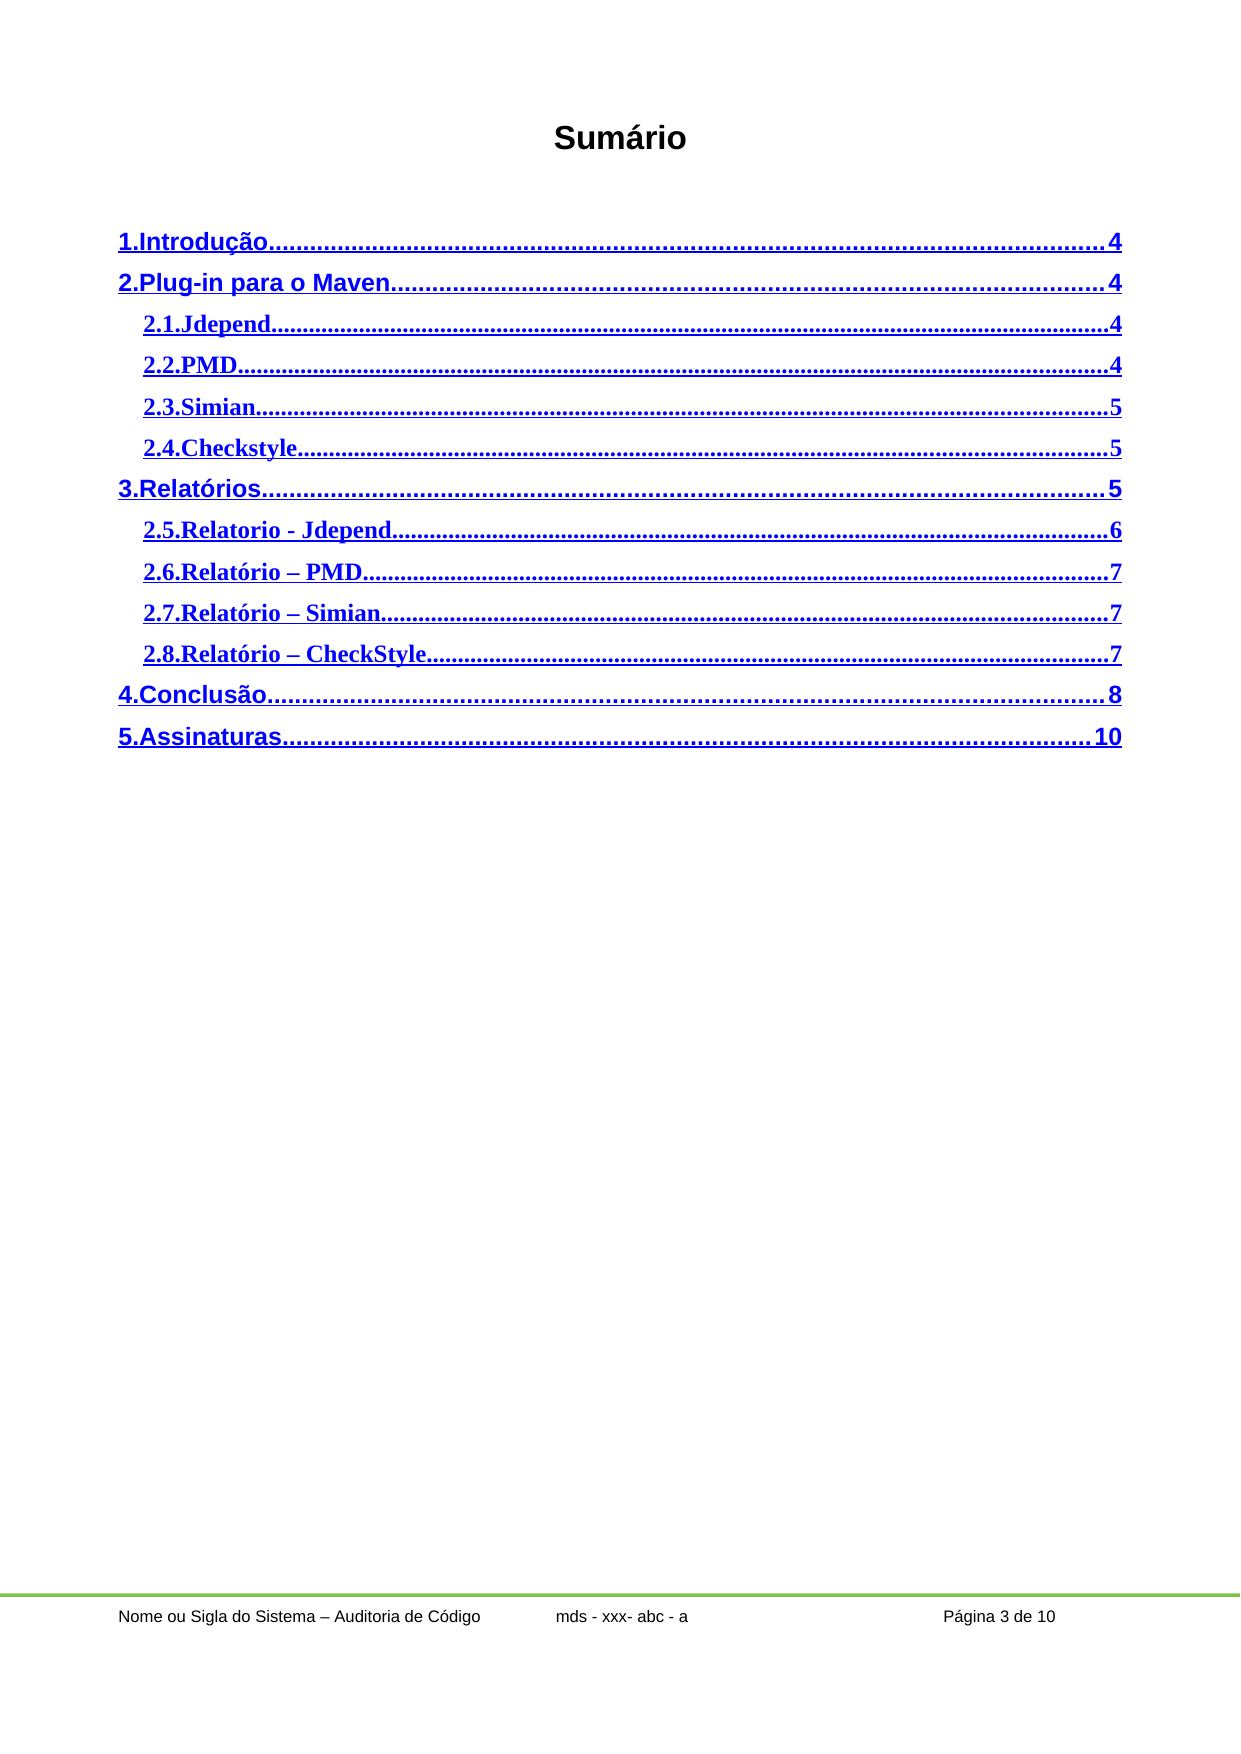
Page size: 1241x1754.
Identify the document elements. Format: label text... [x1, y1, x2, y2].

text 4.Conclusão 8 [118, 680, 1122, 705]
text 3.Relatórios 5 [118, 474, 1122, 499]
text 1.Introdução 4 [118, 227, 1122, 251]
text 2.4.Checkstyle 5 [143, 433, 1122, 458]
text 2.2.PMD 4 [143, 350, 1122, 375]
text 2.1.Jdepend 4 [143, 309, 1122, 334]
text 2.7.Relatório – Simian 7 [143, 598, 1122, 623]
text 5.Assinaturas 10 [118, 722, 1122, 746]
text 2.5.Relatorio - Jdepend 6 [143, 515, 1122, 540]
text 2.3.Simian 5 [143, 392, 1122, 417]
text 2.Plug-in para o Maven 4 [118, 268, 1122, 293]
title Sumário [118, 118, 1122, 157]
text 2.8.Relatório – CheckStyle 7 [143, 639, 1122, 664]
text 2.6.Relatório – PMD 7 [143, 557, 1122, 582]
